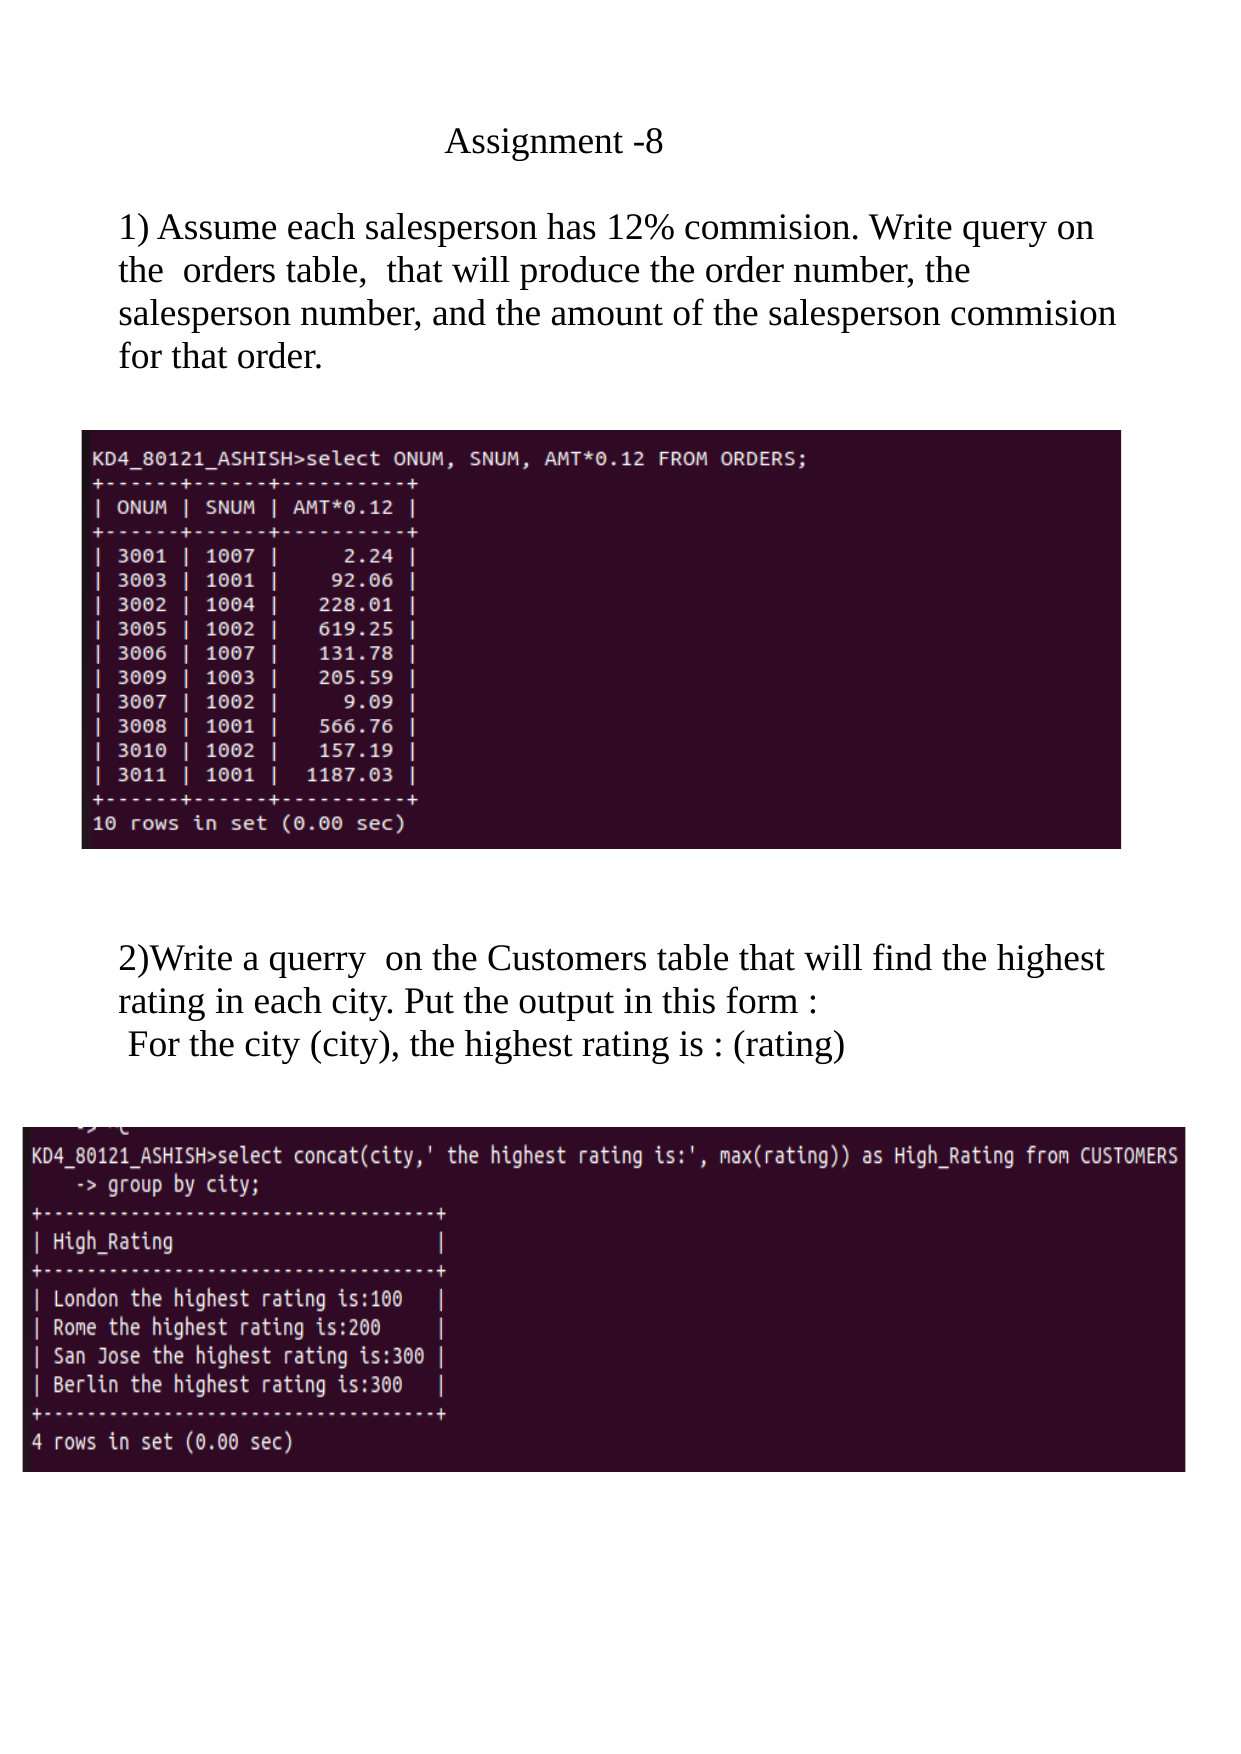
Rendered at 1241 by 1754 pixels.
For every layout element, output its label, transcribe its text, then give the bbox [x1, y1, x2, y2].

text For the city (city), the highest rating is : (rating) [118, 1022, 1122, 1065]
text 2)Write a querry on the Customers table that will find the highest rating in each city. Put the output in this form : [118, 935, 1122, 1022]
text 1) Assume each salesperson has 12% commision. Write query on the orders table, that will produce the order number, the salesperson number, and the amount of the salesperson commision for that order. [118, 204, 1122, 377]
picture [81, 430, 1122, 849]
picture [22, 1127, 1186, 1472]
text Assignment -8 [118, 118, 1122, 161]
